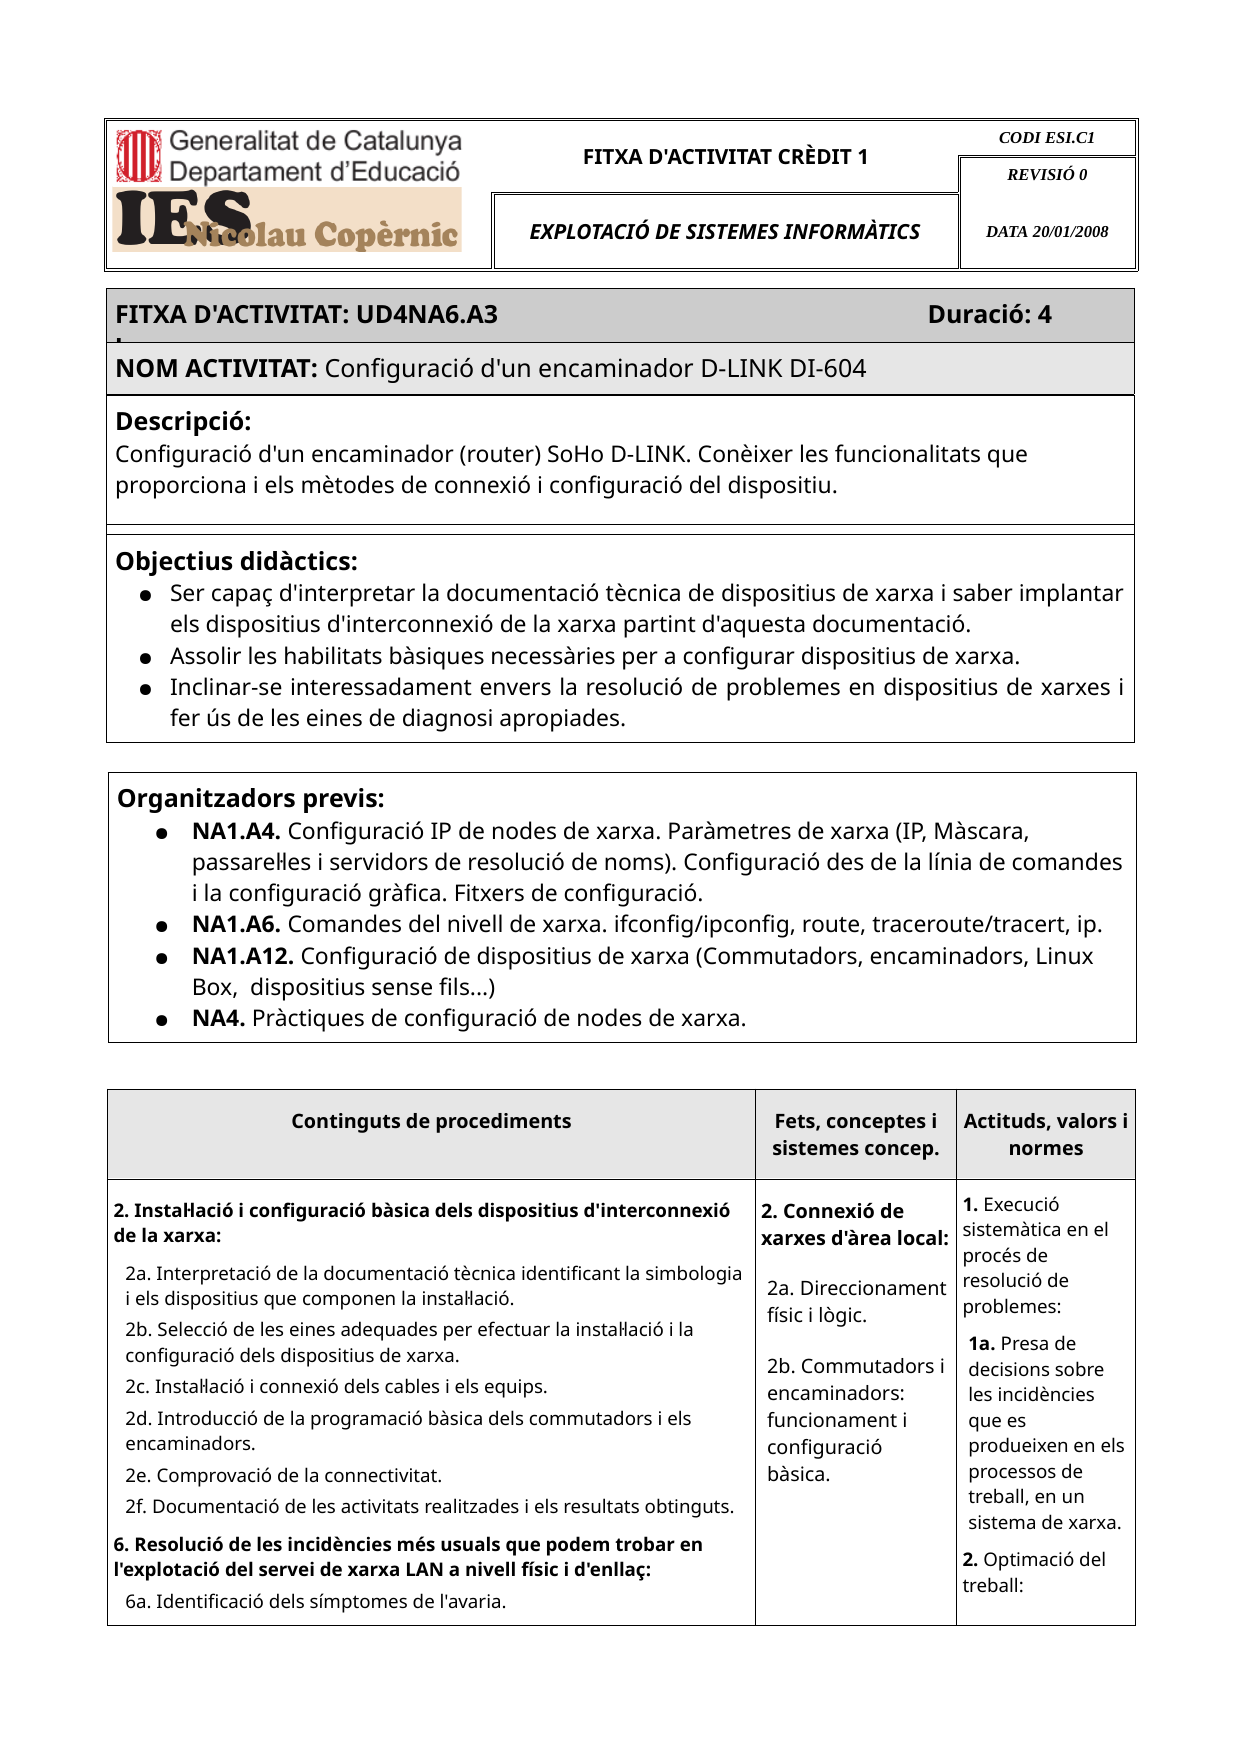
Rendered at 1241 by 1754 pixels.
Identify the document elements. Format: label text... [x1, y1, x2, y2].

list NA1.A6. Comandes del nivell de xarxa. ifconfig/ipconfig, route, traceroute/tracert, ip. [154, 908, 1127, 940]
text Objectius didàctics: [115, 543, 1125, 577]
table_cell 2. Instal·lació i configuració bàsica dels dispositius d'interconnexió de la xarxa: 2a. Interpretació de la documentació tècnica identificant la simbologia i els dispositius que componen la instal·lació. 2b. Selecció de les eines adequades per efectuar la instal·lació i la configuració dels dispositius de xarxa. 2c. Instal·lació i connexió dels cables i els equips. 2d. Introducció de la programació bàsica dels commutadors i els encaminadors. 2e. Comprovació de la connectivitat. 2f. Documentació de les activitats realitzades i els resultats obtinguts. 6. Resolució de les incidències més usuals que podem trobar en l'explotació del servei de xarxa LAN a nivell físic i d'enllaç: 6a. Identificació dels símptomes de l'avaria. [108, 1180, 755, 1625]
text Organitzadors previs: [117, 781, 1127, 815]
table_cell EXPLOTACIÓ DE SISTEMES INFORMÀTICS [495, 195, 958, 268]
text Descripció: [115, 404, 1125, 438]
table_cell REVISIÓ 0 [961, 158, 1135, 192]
table_header Actituds, valors i normes [957, 1090, 1135, 1178]
list NA1.A4. Configuració IP de nodes de xarxa. Paràmetres de xarxa (IP, Màscara, passarel·les i servidors de resolució de noms). Configuració des de la línia de comandes i la configuració gràfica. Fitxers de configuració. [154, 815, 1127, 908]
table_cell 2. Connexió de xarxes d'àrea local: 2a. Direccionament físic i lògic. 2b. Commutadors i encaminadors: funcionament i configuració bàsica. [756, 1180, 956, 1625]
table_cell DATA 20/01/2008 [961, 192, 1135, 268]
table_header [107, 121, 492, 268]
table_header Fets, conceptes i sistemes concep. [756, 1090, 956, 1178]
list NA1.A12. Configuració de dispositius de xarxa (Commutadors, encaminadors, Linux Box, dispositius sense fils...) [154, 940, 1127, 1002]
list Assolir les habilitats bàsiques necessàries per a configurar dispositius de xarxa. [138, 640, 1125, 671]
text NOM ACTIVITAT: Configuració d'un encaminador D-LINK DI-604 [115, 351, 1125, 385]
table_header CODI ESI.C1 [959, 121, 1135, 155]
text FITXA D'ACTIVITAT: UD4NA6.A3 Duració: 4 hores [115, 297, 1125, 342]
list Inclinar-se interessadament envers la resolució de problemes en dispositius de xarxes i fer ús de les eines de diagnosi apropiades. [138, 671, 1125, 733]
list NA4. Pràctiques de configuració de nodes de xarxa. [154, 1002, 1127, 1033]
text Configuració d'un encaminador (router) SoHo D-LINK. Conèixer les funcionalitats que proporciona i els mètodes de connexió i configuració del dispositiu. [115, 438, 1125, 501]
table_header FITXA D'ACTIVITAT CRÈDIT 1 [493, 121, 959, 192]
list Ser capaç d'interpretar la documentació tècnica de dispositius de xarxa i saber implantar els dispositius d'interconnexió de la xarxa partint d'aquesta documentació. [138, 577, 1125, 640]
picture [112, 124, 466, 252]
table_header Continguts de procediments [108, 1090, 755, 1178]
table_cell 1. Execució sistemàtica en el procés de resolució de problemes: 1a. Presa de decisions sobre les incidències que es produeixen en els processos de treball, en un sistema de xarxa. 2. Optimació del treball: [957, 1180, 1135, 1625]
